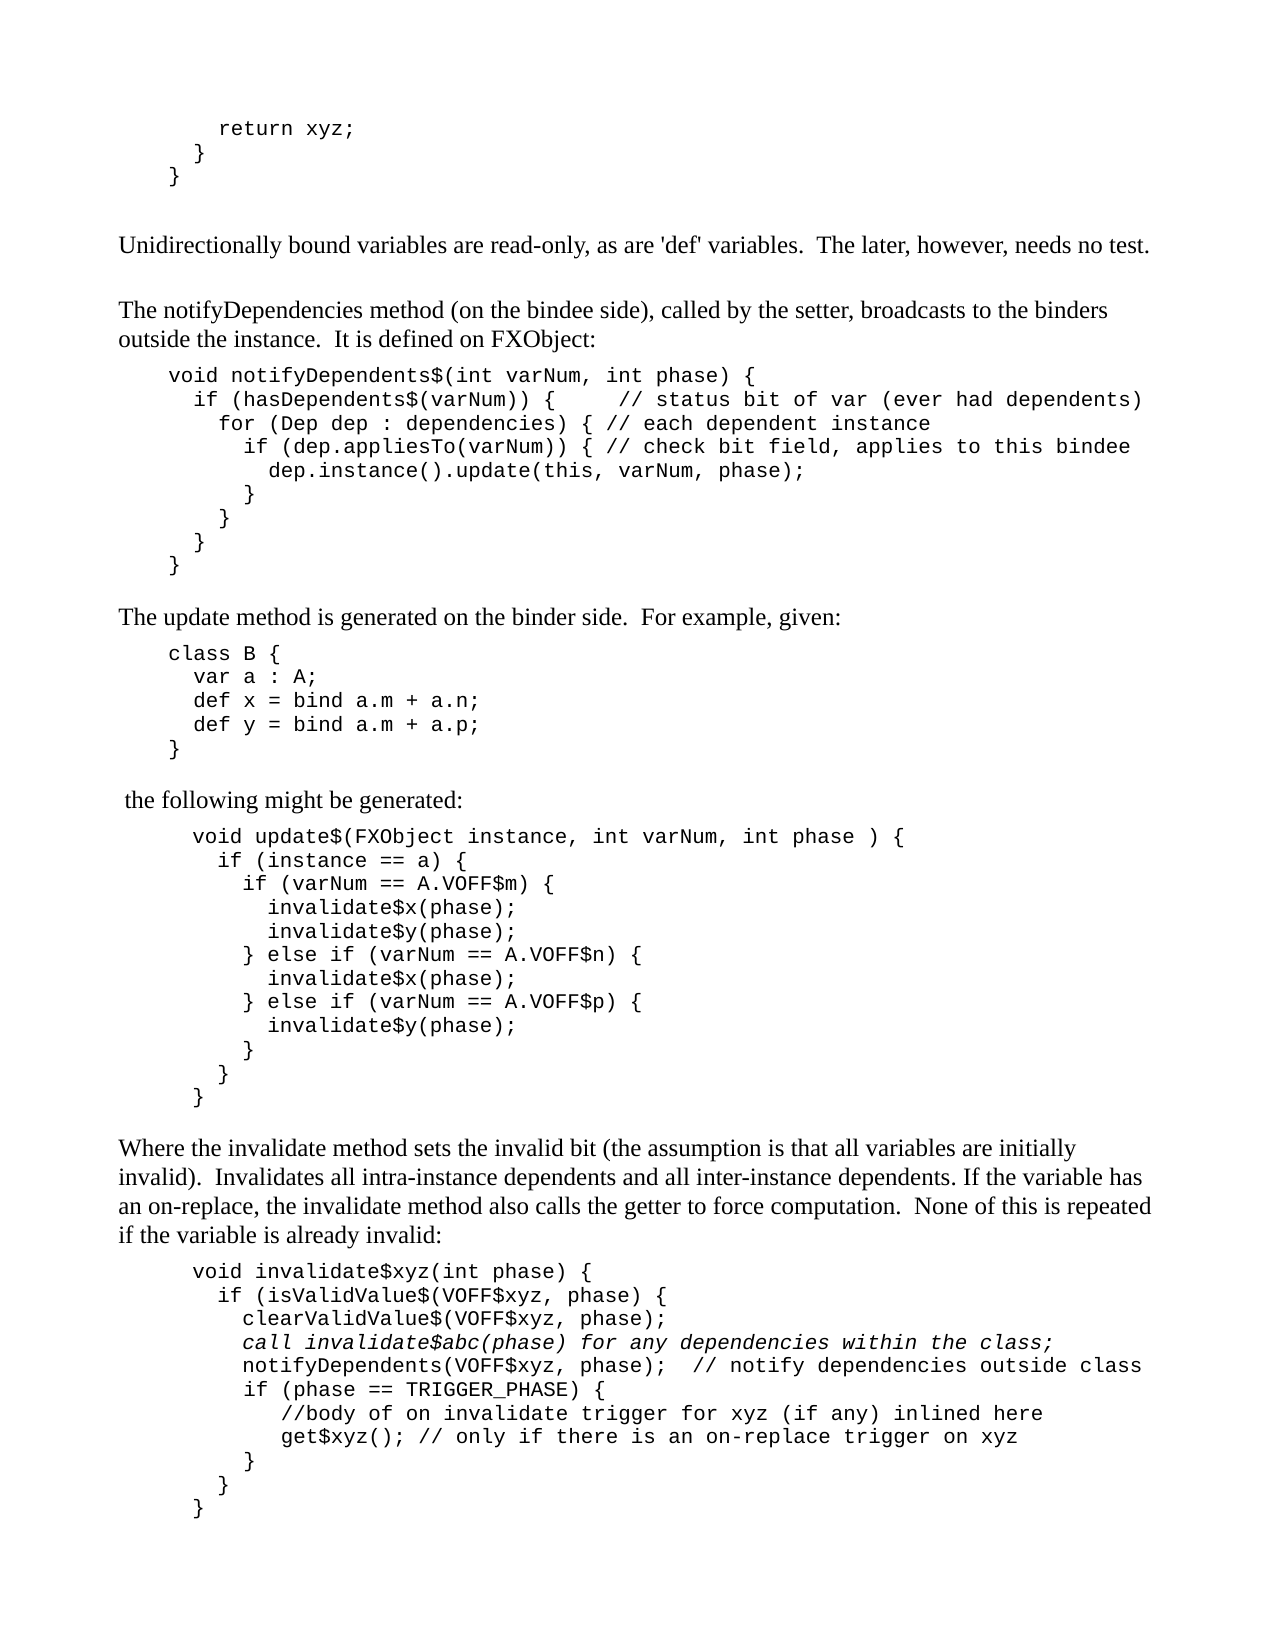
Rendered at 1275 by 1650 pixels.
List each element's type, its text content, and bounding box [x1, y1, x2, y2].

text notifyDependents(VOFF$xyz, phase); // notify dependencies outside class [118, 1356, 1157, 1379]
text class B { [118, 643, 1157, 667]
text def x = bind a.m + a.n; [118, 690, 1157, 714]
text if (isValidValue$(VOFF$xyz, phase) { [118, 1284, 1157, 1308]
text void notifyDependents$(int varNum, int phase) { [118, 365, 1157, 389]
text } [118, 507, 1157, 531]
text } [118, 142, 1157, 165]
text if (varNum == A.VOFF$m) { [118, 873, 1157, 897]
text if (instance == a) { [118, 850, 1157, 873]
text clearValidValue$(VOFF$xyz, phase); [118, 1308, 1157, 1332]
text } [118, 1450, 1157, 1474]
text invalidate$x(phase); [118, 897, 1157, 921]
text } else if (varNum == A.VOFF$n) { [118, 944, 1157, 968]
text } else if (varNum == A.VOFF$p) { [118, 992, 1157, 1015]
text var a : A; [118, 667, 1157, 690]
text } [118, 554, 1157, 578]
text void update$(FXObject instance, int varNum, int phase ) { [118, 826, 1157, 850]
text def y = bind a.m + a.p; [118, 714, 1157, 737]
text if (hasDependents$(varNum)) { // status bit of var (ever had dependents) [118, 389, 1157, 412]
text Unidirectionally bound variables are read-only, as are 'def' variables. The later, however, needs no test. [118, 230, 1157, 259]
text dep.instance().update(this, varNum, phase); [118, 460, 1157, 483]
text The update method is generated on the binder side. For example, given: [118, 602, 1157, 630]
text } [118, 531, 1157, 554]
text } [118, 737, 1157, 761]
text for (Dep dep : dependencies) { // each dependent instance [118, 412, 1157, 436]
text } [118, 1086, 1157, 1110]
text invalidate$y(phase); [118, 1015, 1157, 1039]
text invalidate$x(phase); [118, 968, 1157, 992]
text The notifyDependencies method (on the bindee side), called by the setter, broadcasts to the binders outside the instance. It is defined on FXObject: [118, 295, 1157, 353]
text return xyz; [118, 118, 1157, 142]
text } [118, 483, 1157, 507]
text get$xyz(); // only if there is an on-replace trigger on xyz [118, 1426, 1157, 1450]
text void invalidate$xyz(int phase) { [118, 1261, 1157, 1284]
text } [118, 1474, 1157, 1497]
text call invalidate$abc(phase) for any dependencies within the class; [118, 1332, 1157, 1356]
text } [118, 1497, 1157, 1521]
text invalidate$y(phase); [118, 921, 1157, 944]
text the following might be generated: [118, 785, 1157, 813]
text Where the invalidate method sets the invalid bit (the assumption is that all variables are initially invalid). Invalidates all intra-instance dependents and all inter-instance dependents. If the variable has an on-replace, the invalidate method also calls the getter to force computation. None of this is repeated if the variable is already invalid: [118, 1133, 1157, 1248]
text if (dep.appliesTo(varNum)) { // check bit field, applies to this bindee [118, 436, 1157, 460]
text } [118, 165, 1157, 189]
text if (phase == TRIGGER_PHASE) { //body of on invalidate trigger for xyz (if any) inlined here [118, 1379, 1157, 1426]
text } [118, 1062, 1157, 1086]
text } [118, 1039, 1157, 1062]
